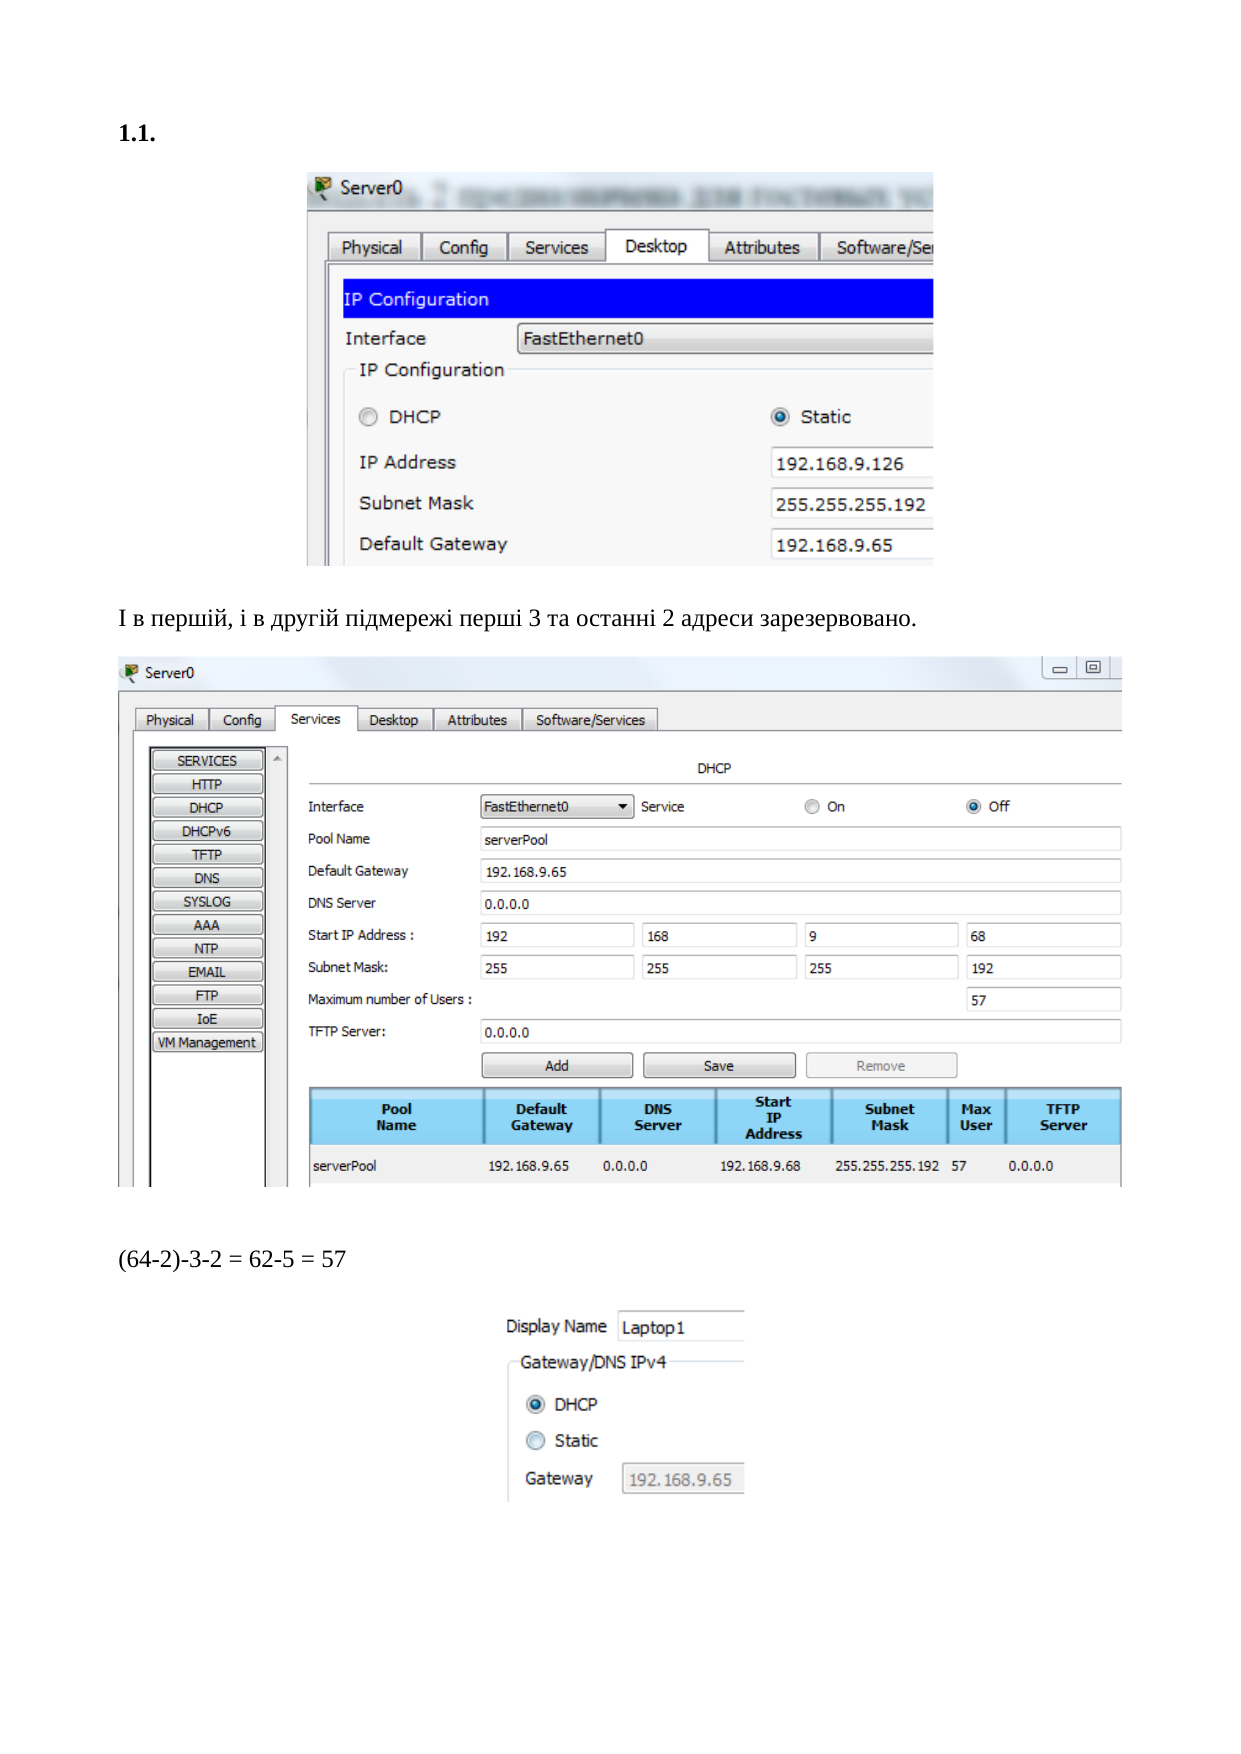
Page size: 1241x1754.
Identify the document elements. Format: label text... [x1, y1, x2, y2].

list І в першій, і в другій підмережі перші 3 та останні 2 адреси зарезервовано. [118, 603, 1122, 632]
list (64-2)-3-2 = 62-5 = 57 [118, 1244, 1122, 1273]
list 1.1. [118, 118, 1122, 147]
picture [118, 656, 1123, 1187]
picture [306, 172, 934, 566]
picture [496, 1298, 745, 1502]
